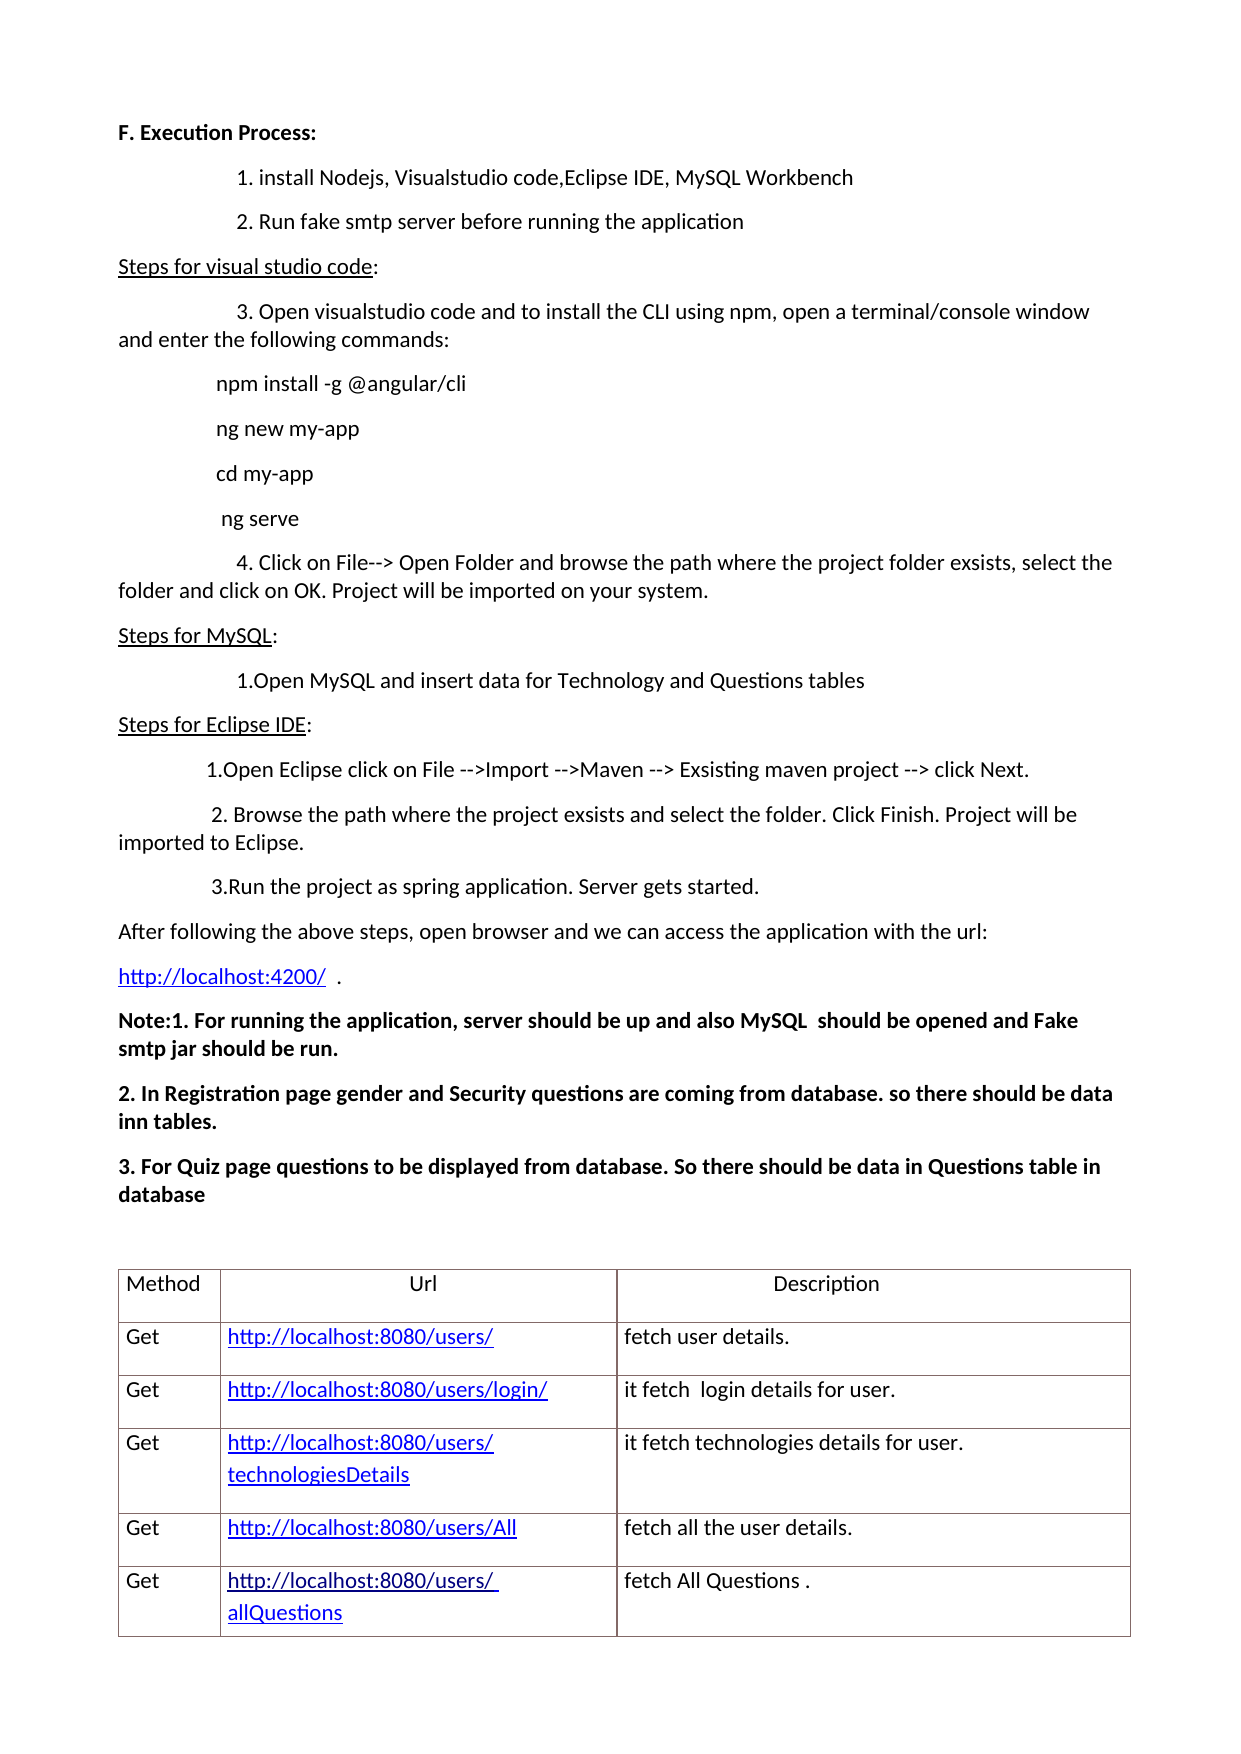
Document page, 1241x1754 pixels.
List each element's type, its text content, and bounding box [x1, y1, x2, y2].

text 1. install Nodejs, Visualstudio code,Eclipse IDE, MySQL Workbench [118, 163, 1122, 191]
text 3. Open visualstudio code and to install the CLI using npm, open a terminal/console window and enter the following commands: [118, 297, 1122, 353]
text cd my-app [118, 459, 1122, 487]
text 2. In Registration page gender and Security questions are coming from database. so there should be data inn tables. [118, 1079, 1122, 1135]
text 2. Run fake smtp server before running the application [118, 207, 1122, 236]
table_cell http://localhost:8080/users/technologiesDetails [221, 1429, 616, 1513]
text http://localhost:4200/ . [118, 962, 1122, 990]
table_cell http://localhost:8080/users/login/ [221, 1376, 616, 1428]
text Steps for MySQL: [118, 621, 1122, 649]
table_cell fetch all the user details. [618, 1514, 1130, 1566]
table_cell Get [119, 1376, 220, 1428]
table_cell http://localhost:8080/users/ [221, 1323, 616, 1375]
text ng new my-app [118, 414, 1122, 442]
table_cell http://localhost:8080/users/ allQuestions [221, 1567, 616, 1636]
table_header Method [119, 1270, 220, 1322]
table_header Url [221, 1270, 616, 1322]
table_cell Get [119, 1567, 220, 1636]
table_cell Get [119, 1429, 220, 1513]
text 2. Browse the path where the project exsists and select the folder. Click Finish. Project will be imported to Eclipse. [118, 800, 1122, 856]
text 1.Open Eclipse click on File -->Import -->Maven --> Exsisting maven project --> click Next. [118, 755, 1122, 783]
table_cell Get [119, 1514, 220, 1566]
text Steps for visual studio code: [118, 252, 1122, 280]
table_cell it fetch login details for user. [618, 1376, 1130, 1428]
text npm install -g @angular/cli [118, 369, 1122, 398]
text Steps for Eclipse IDE: [118, 710, 1122, 738]
text 3.Run the project as spring application. Server gets started. [118, 872, 1122, 901]
table_cell fetch user details. [618, 1323, 1130, 1375]
text F. Execution Process: [118, 118, 1122, 146]
table_cell Get [119, 1323, 220, 1375]
table_header Description [618, 1270, 1130, 1322]
text After following the above steps, open browser and we can access the application with the url: [118, 917, 1122, 945]
text 1.Open MySQL and insert data for Technology and Questions tables [118, 666, 1122, 694]
table_cell fetch All Questions . [618, 1567, 1130, 1636]
text 3. For Quiz page questions to be displayed from database. So there should be data in Questions table in database [118, 1152, 1122, 1208]
table_cell it fetch technologies details for user. [618, 1429, 1130, 1513]
table_cell http://localhost:8080/users/All [221, 1514, 616, 1566]
text ng serve [118, 504, 1122, 532]
text 4. Click on File--> Open Folder and browse the path where the project folder exsists, select the folder and click on OK. Project will be imported on your system. [118, 548, 1122, 604]
text Note:1. For running the application, server should be up and also MySQL should be opened and Fake smtp jar should be run. [118, 1007, 1122, 1063]
